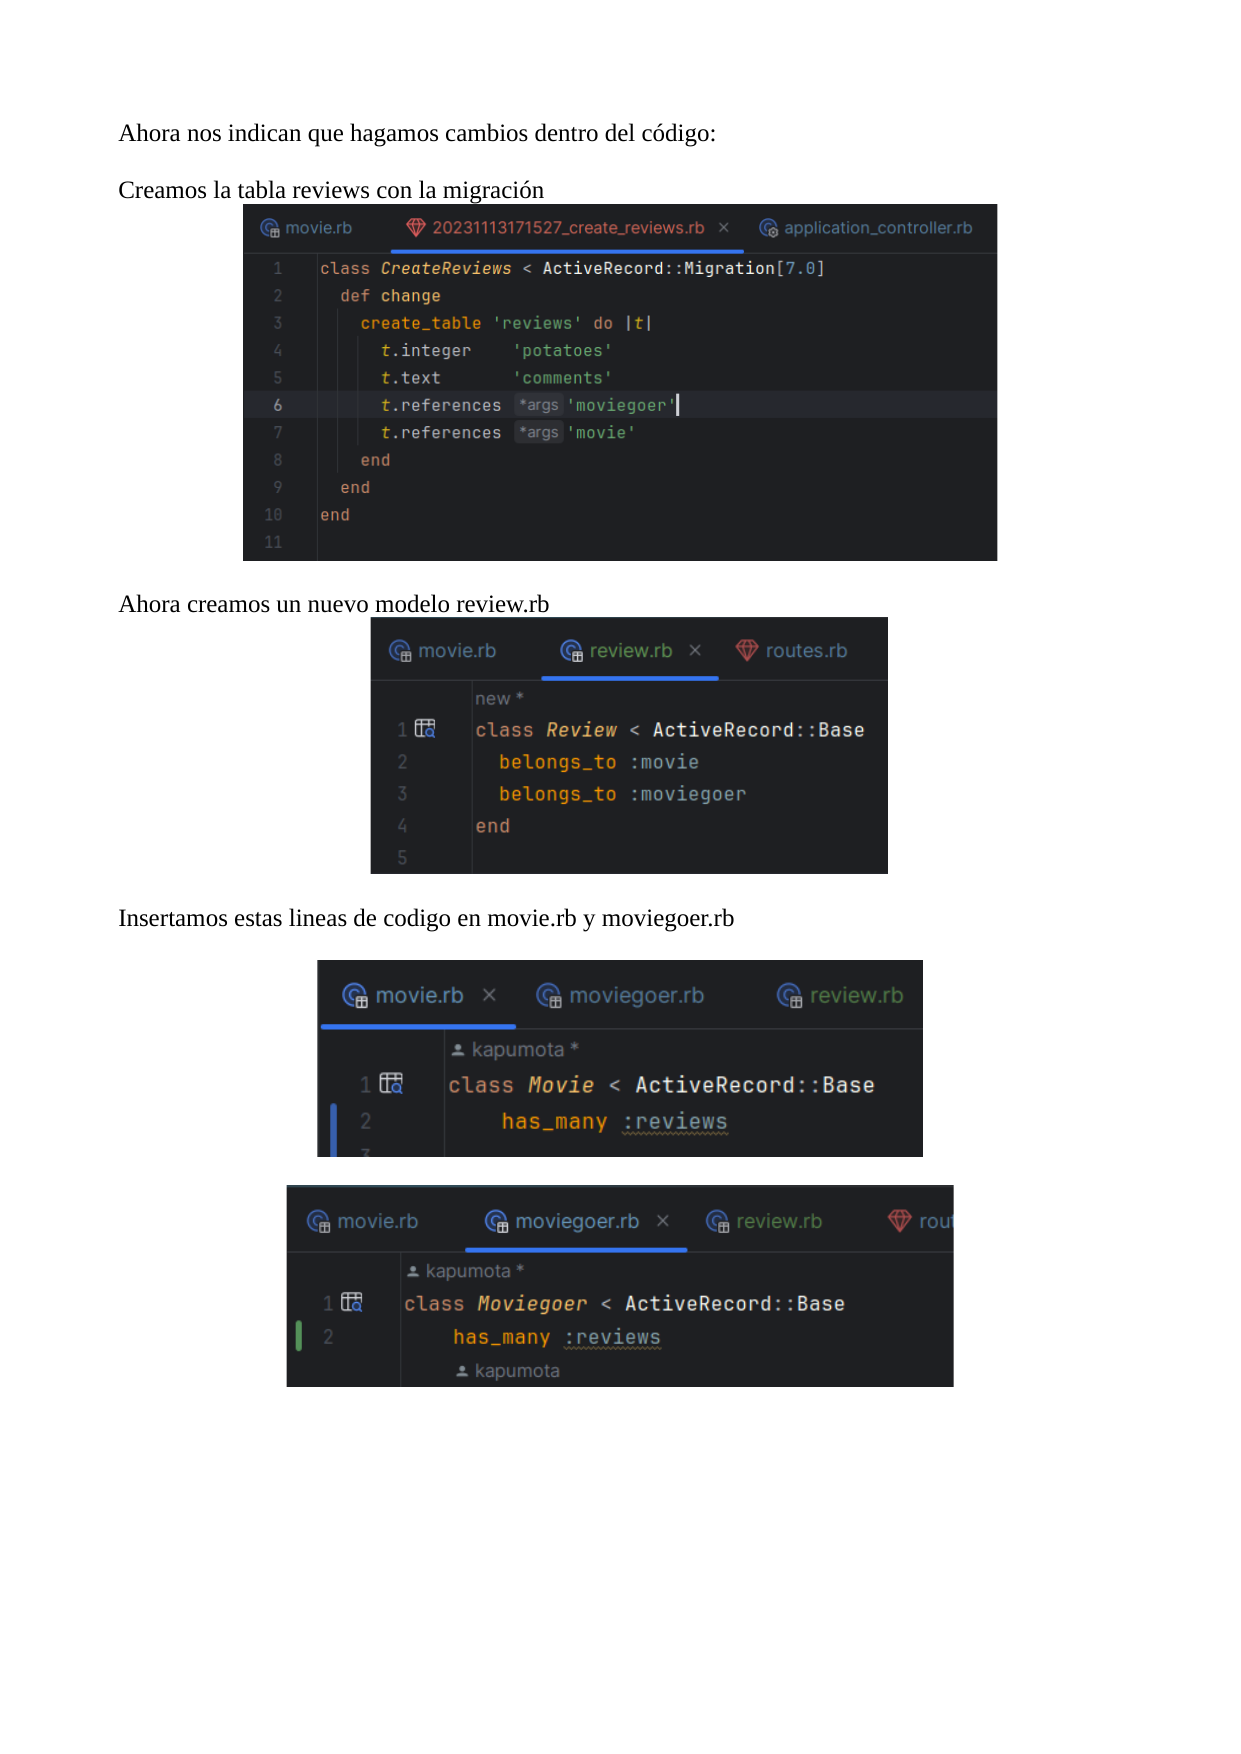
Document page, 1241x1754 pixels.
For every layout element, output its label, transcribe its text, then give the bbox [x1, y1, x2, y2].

picture [286, 1185, 954, 1387]
text Ahora nos indican que hagamos cambios dentro del código: [118, 118, 1122, 147]
picture [370, 617, 888, 874]
picture [243, 204, 998, 561]
text Creamos la tabla reviews con la migración [118, 176, 1122, 204]
picture [317, 960, 923, 1157]
text Ahora creamos un nuevo modelo review.rb [118, 589, 1122, 618]
text Insertamos estas lineas de codigo en movie.rb y moviegoer.rb [118, 903, 1122, 932]
